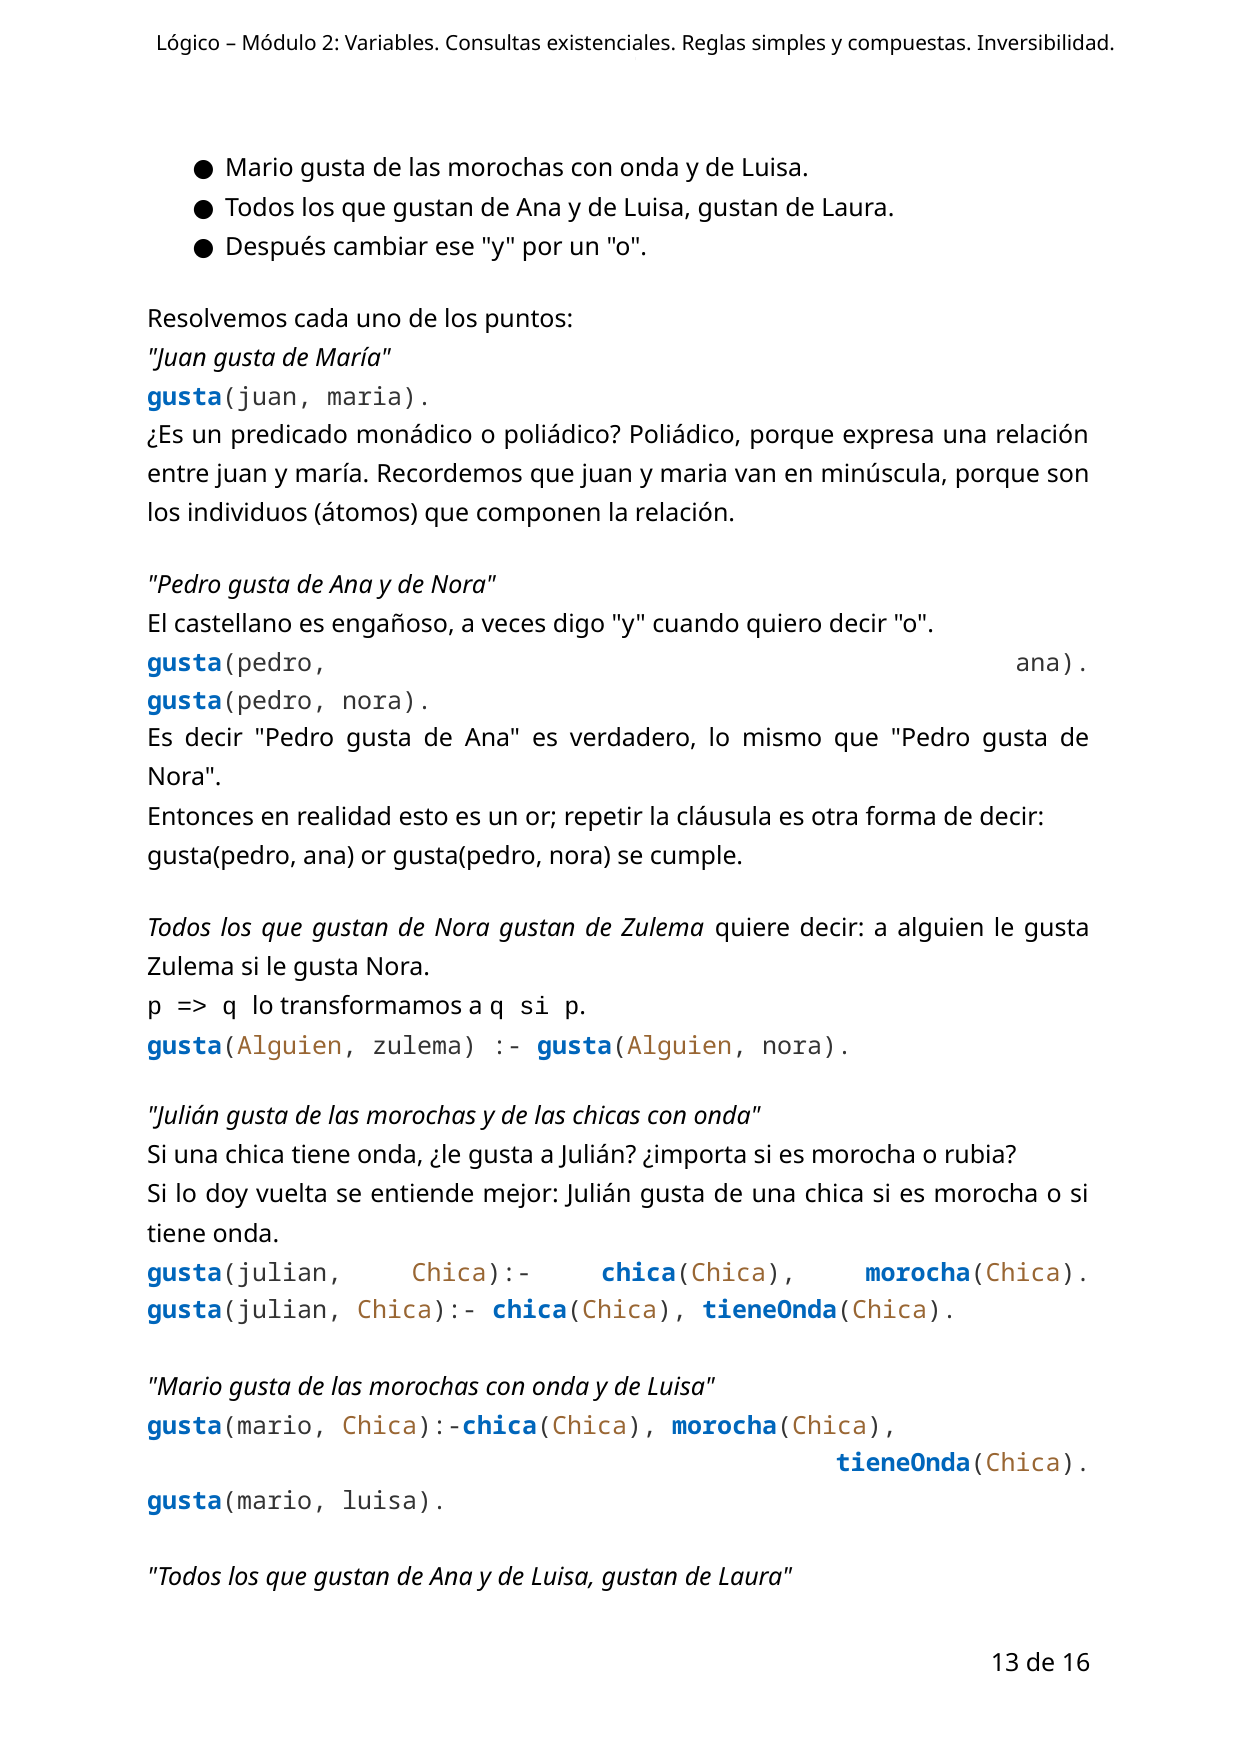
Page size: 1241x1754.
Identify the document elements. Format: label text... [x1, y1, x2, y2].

text gusta(juan, maria). [147, 379, 1090, 413]
text "Juan gusta de María" [147, 340, 1090, 374]
text ¿Es un predicado monádico o poliádico? Poliádico, porque expresa una relación entre juan y maría. Recordemos que juan y maria van en minúscula, porque son los individuos (átomos) que componen la relación. [147, 416, 1090, 529]
text p => q lo transformamos a q si p. [147, 988, 1090, 1022]
text gusta(julian, Chica):- chica(Chica), morocha(Chica). gusta(julian, Chica):- chica(Chica), tieneOnda(Chica). [147, 1254, 1090, 1326]
text "Pedro gusta de Ana y de Nora" [147, 567, 1090, 601]
text Si lo doy vuelta se entiende mejor: Julián gusta de una chica si es morocha o si tiene onda. [147, 1176, 1090, 1249]
text gusta(Alguien, zulema) :- gusta(Alguien, nora). [147, 1027, 1090, 1061]
text Si una chica tiene onda, ¿le gusta a Julián? ¿importa si es morocha o rubia? [147, 1137, 1090, 1171]
list Después cambiar ese "y" por un "o". [147, 228, 1090, 262]
text "Mario gusta de las morochas con onda y de Luisa" [147, 1368, 1090, 1402]
text El castellano es engañoso, a veces digo "y" cuando quiero decir "o". [147, 606, 1090, 640]
text Resolvemos cada uno de los puntos: [147, 301, 1090, 334]
text "Todos los que gustan de Ana y de Luisa, gustan de Laura" [147, 1559, 1090, 1593]
text gusta(mario, Chica):-chica(Chica), morocha(Chica), [147, 1407, 1090, 1442]
text gusta(pedro, ana) or gusta(pedro, nora) se cumple. [147, 837, 1090, 871]
text tieneOnda(Chica). gusta(mario, luisa). [147, 1445, 1090, 1516]
list Mario gusta de las morochas con onda y de Luisa. [147, 150, 1090, 184]
text gusta(pedro, ana). gusta(pedro, nora). [147, 645, 1090, 717]
text Es decir "Pedro gusta de Ana" es verdadero, lo mismo que "Pedro gusta de Nora". [147, 720, 1090, 793]
list Todos los que gustan de Ana y de Luisa, gustan de Laura. [147, 189, 1090, 223]
text Entonces en realidad esto es un or; repetir la cláusula es otra forma de decir: [147, 798, 1090, 832]
text Todos los que gustan de Nora gustan de Zulema quiere decir: a alguien le gusta Zulema si le gusta Nora. [147, 909, 1090, 983]
text "Julián gusta de las morochas y de las chicas con onda" [147, 1098, 1090, 1132]
